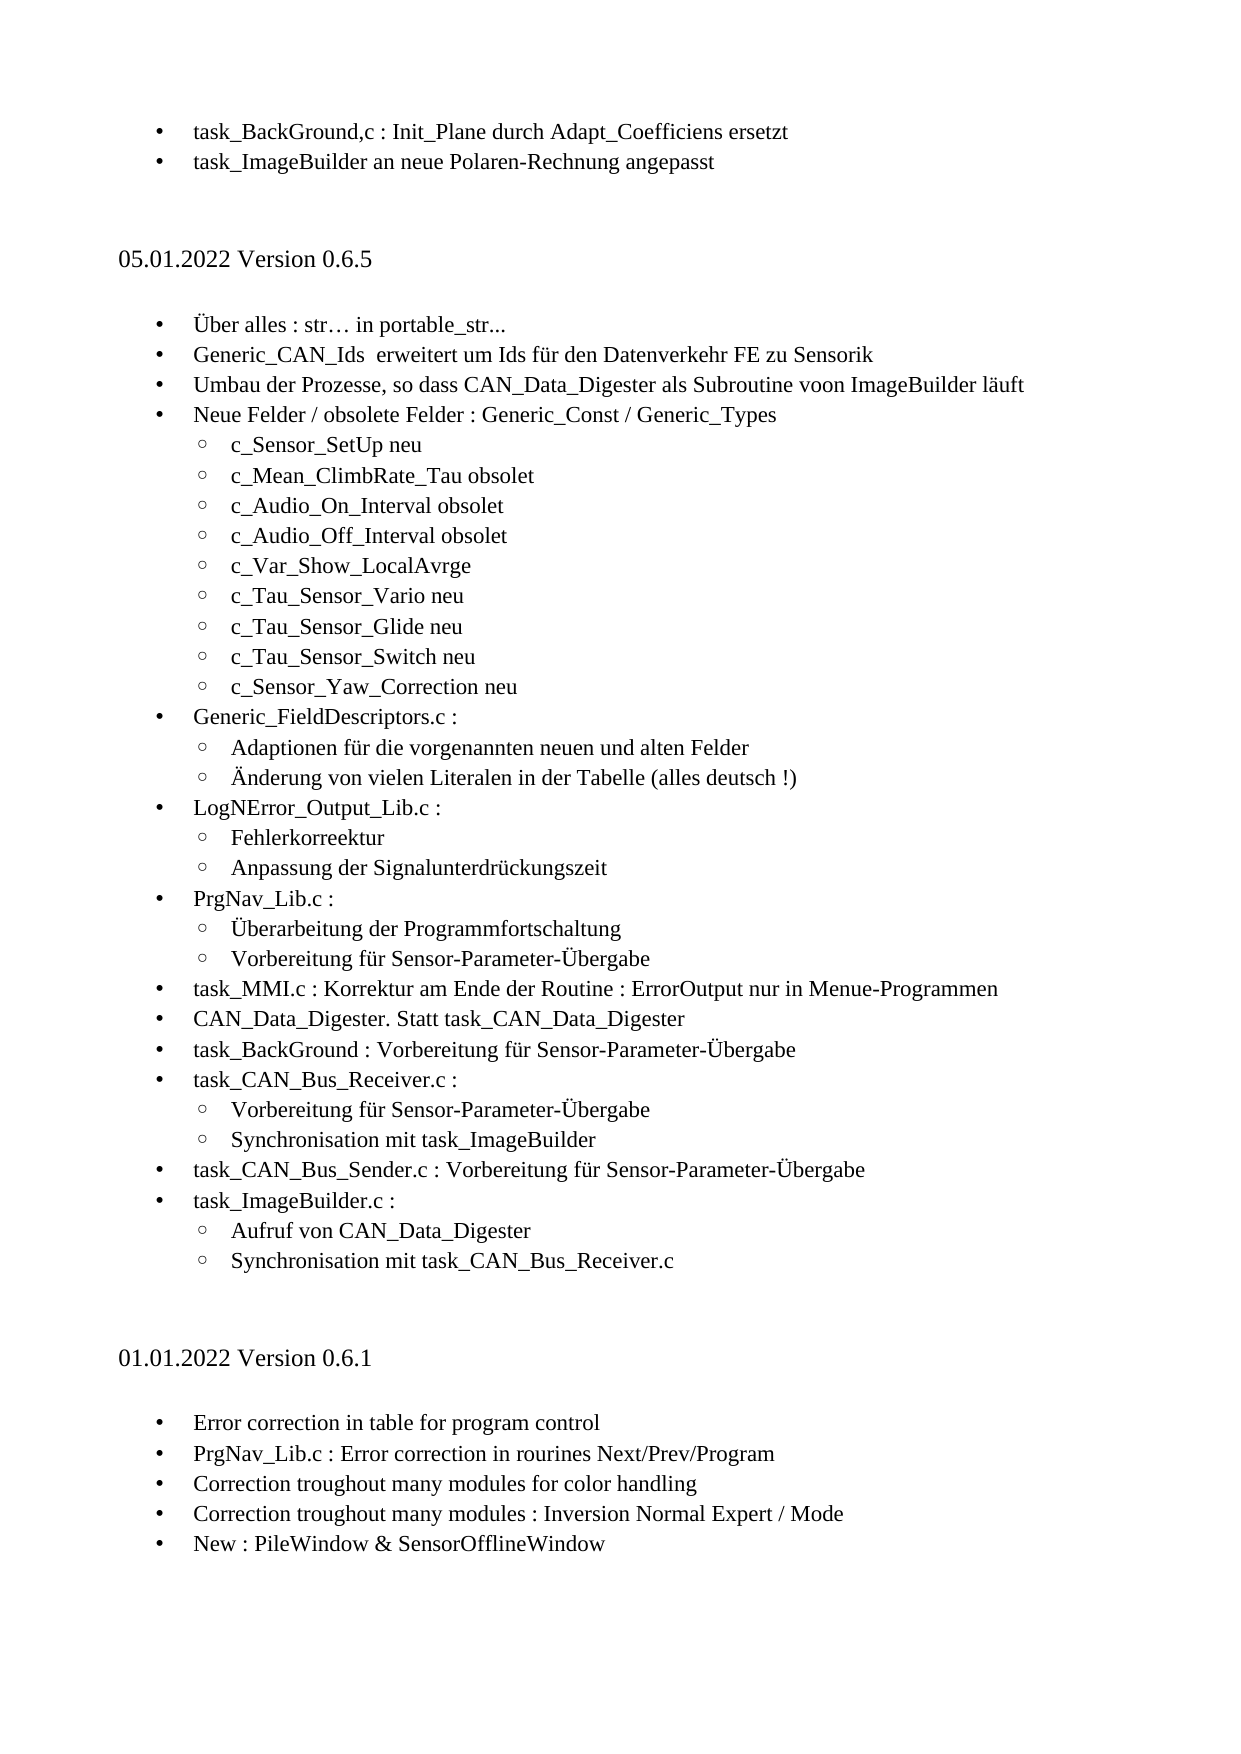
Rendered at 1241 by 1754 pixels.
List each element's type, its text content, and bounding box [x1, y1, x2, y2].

list Über alles : str… in portable_str... [156, 311, 1122, 337]
list task_MMI.c : Korrektur am Ende der Routine : ErrorOutput nur in Menue-Programmen [156, 975, 1122, 1002]
list c_Audio_On_Interval obsolet [193, 492, 1122, 518]
list c_Tau_Sensor_Vario neu [193, 582, 1122, 609]
list Vorbereitung für Sensor-Parameter-Übergabe [193, 945, 1122, 971]
list CAN_Data_Digester. Statt task_CAN_Data_Digester [156, 1005, 1122, 1032]
list c_Sensor_Yaw_Correction neu [193, 673, 1122, 699]
list c_Sensor_SetUp neu [193, 431, 1122, 458]
list task_ImageBuilder an neue Polaren-Rechnung angepasst [156, 148, 1122, 175]
list Überarbeitung der Programmfortschaltung [193, 915, 1122, 941]
list task_CAN_Bus_Receiver.c : [156, 1066, 1122, 1092]
list Error correction in table for program control [156, 1409, 1122, 1436]
list Generic_CAN_Ids erweitert um Ids für den Datenverkehr FE zu Sensorik [156, 341, 1122, 367]
list Synchronisation mit task_ImageBuilder [193, 1126, 1122, 1153]
list c_Mean_ClimbRate_Tau obsolet [193, 462, 1122, 488]
list LogNError_Output_Lib.c : [156, 794, 1122, 820]
list Adaptionen für die vorgenannten neuen und alten Felder [193, 733, 1122, 760]
list Correction troughout many modules : Inversion Normal Expert / Mode [156, 1500, 1122, 1526]
text 01.01.2022 Version 0.6.1 [118, 1343, 1122, 1372]
list Änderung von vielen Literalen in der Tabelle (alles deutsch !) [193, 764, 1122, 790]
list PrgNav_Lib.c : Error correction in rourines Next/Prev/Program [156, 1439, 1122, 1466]
list c_Audio_Off_Interval obsolet [193, 522, 1122, 548]
list PrgNav_Lib.c : [156, 884, 1122, 911]
list c_Tau_Sensor_Switch neu [193, 643, 1122, 669]
list New : PileWindow & SensorOfflineWindow [156, 1530, 1122, 1557]
list Aufruf von CAN_Data_Digester [193, 1217, 1122, 1243]
list c_Tau_Sensor_Glide neu [193, 613, 1122, 639]
list Vorbereitung für Sensor-Parameter-Übergabe [193, 1096, 1122, 1122]
text 05.01.2022 Version 0.6.5 [118, 244, 1122, 273]
list Umbau der Prozesse, so dass CAN_Data_Digester als Subroutine voon ImageBuilder läuft [156, 371, 1122, 397]
list task_ImageBuilder.c : [156, 1187, 1122, 1213]
list Anpassung der Signalunterdrückungszeit [193, 854, 1122, 881]
list task_BackGround : Vorbereitung für Sensor-Parameter-Übergabe [156, 1036, 1122, 1062]
list Fehlerkorreektur [193, 824, 1122, 851]
list c_Var_Show_LocalAvrge [193, 552, 1122, 579]
list Synchronisation mit task_CAN_Bus_Receiver.c [193, 1247, 1122, 1273]
list task_BackGround,c : Init_Plane durch Adapt_Coefficiens ersetzt [156, 118, 1122, 144]
list Generic_FieldDescriptors.c : [156, 703, 1122, 730]
list Correction troughout many modules for color handling [156, 1470, 1122, 1496]
list Neue Felder / obsolete Felder : Generic_Const / Generic_Types [156, 401, 1122, 428]
list task_CAN_Bus_Sender.c : Vorbereitung für Sensor-Parameter-Übergabe [156, 1156, 1122, 1183]
